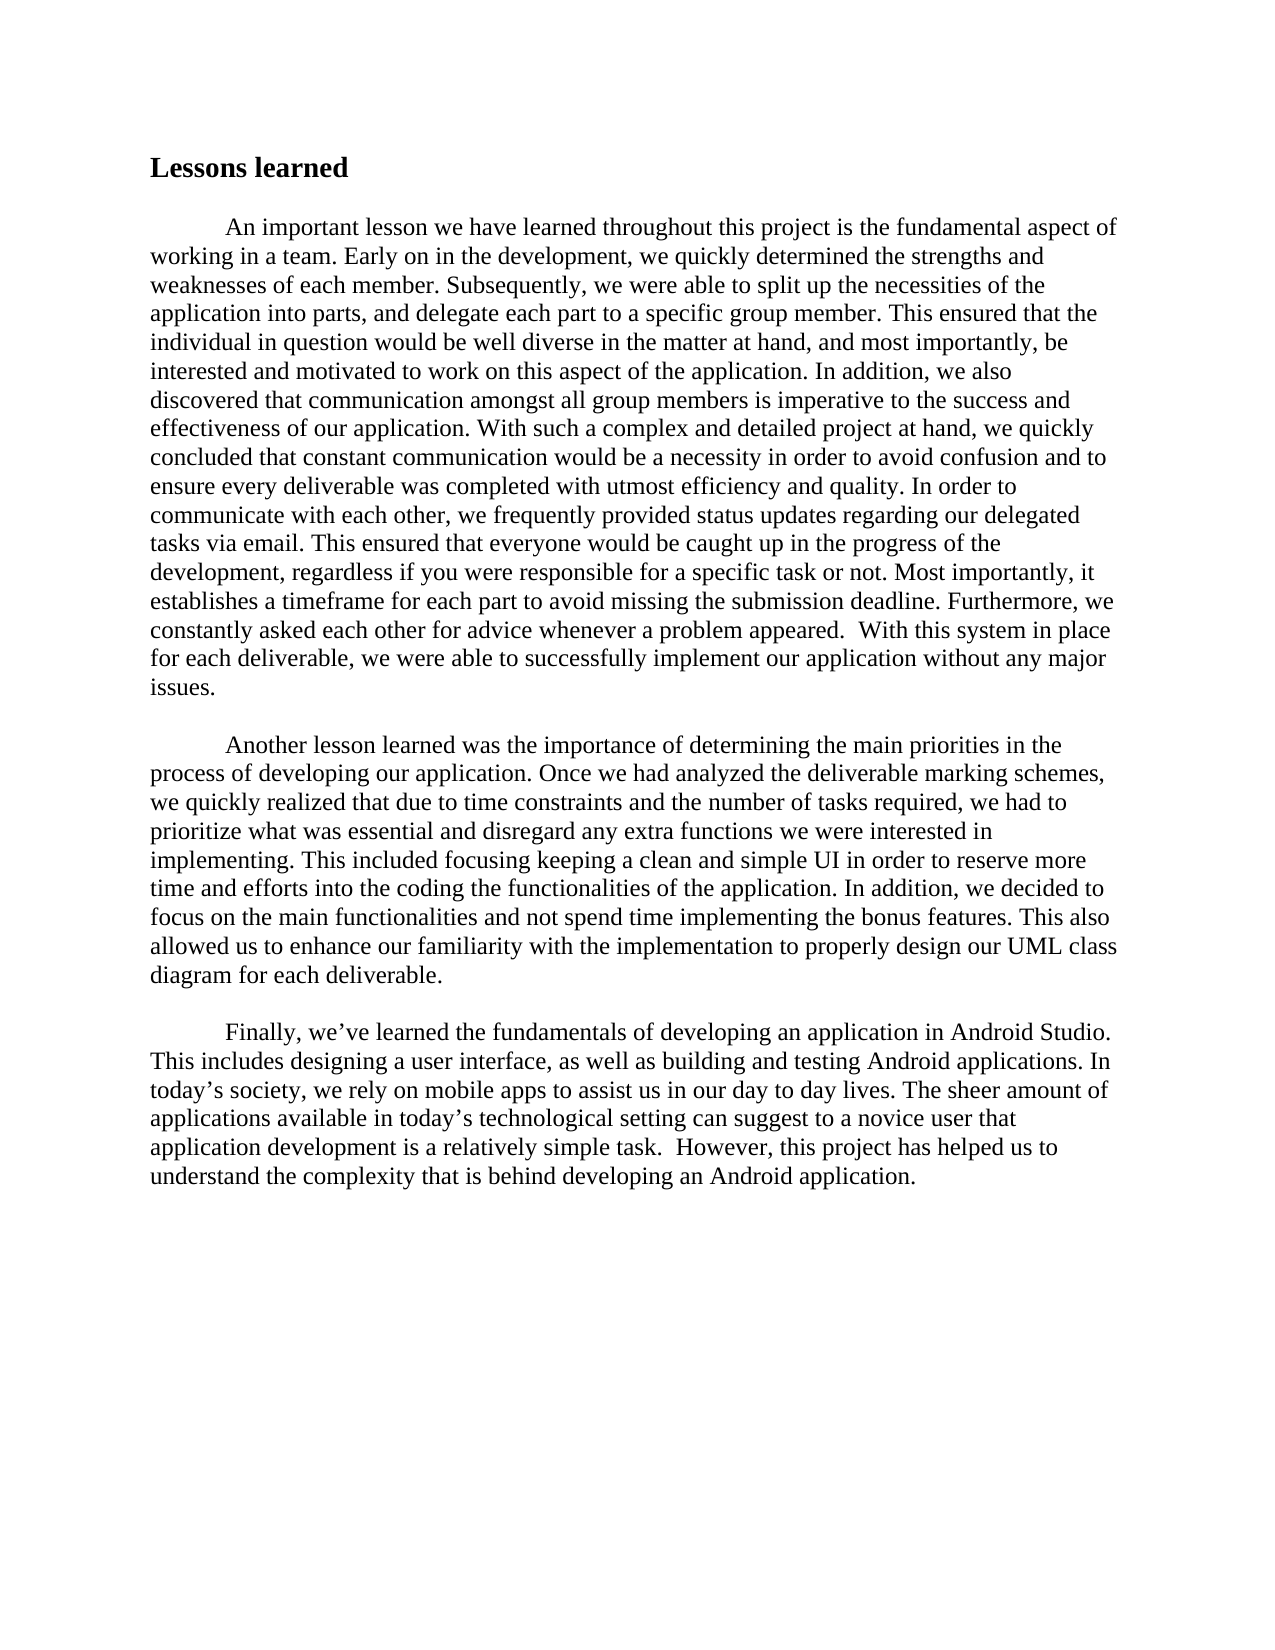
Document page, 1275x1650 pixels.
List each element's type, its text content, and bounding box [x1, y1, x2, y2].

text Finally, we’ve learned the fundamentals of developing an application in Android Studio. This includes designing a user interface, as well as building and testing Android applications. In today’s society, we rely on mobile apps to assist us in our day to day lives. The sheer amount of applications available in today’s technological setting can suggest to a novice user that application development is a relatively simple task. However, this project has helped us to understand the complexity that is behind developing an Android application. [150, 1017, 1125, 1190]
text Another lesson learned was the importance of determining the main priorities in the process of developing our application. Once we had analyzed the deliverable marking schemes, we quickly realized that due to time constraints and the number of tasks required, we had to prioritize what was essential and disregard any extra functions we were interested in implementing. This included focusing keeping a clean and simple UI in order to reserve more time and efforts into the coding the functionalities of the application. In addition, we decided to focus on the main functionalities and not spend time implementing the bonus features. This also allowed us to enhance our familiarity with the implementation to properly design our UML class diagram for each deliverable. [150, 730, 1125, 988]
text Lessons learned [150, 150, 1125, 183]
text An important lesson we have learned throughout this project is the fundamental aspect of working in a team. Early on in the development, we quickly determined the strengths and weaknesses of each member. Subsequently, we were able to split up the necessities of the application into parts, and delegate each part to a specific group member. This ensured that the individual in question would be well diverse in the matter at hand, and most importantly, be interested and motivated to work on this aspect of the application. In addition, we also discovered that communication amongst all group members is imperative to the success and effectiveness of our application. With such a complex and detailed project at hand, we quickly concluded that constant communication would be a necessity in order to avoid confusion and to ensure every deliverable was completed with utmost efficiency and quality. In order to communicate with each other, we frequently provided status updates regarding our delegated tasks via email. This ensured that everyone would be caught up in the progress of the development, regardless if you were responsible for a specific task or not. Most importantly, it establishes a timeframe for each part to avoid missing the submission deadline. Furthermore, we constantly asked each other for advice whenever a problem appeared. With this system in place for each deliverable, we were able to successfully implement our application without any major issues. [150, 212, 1125, 701]
